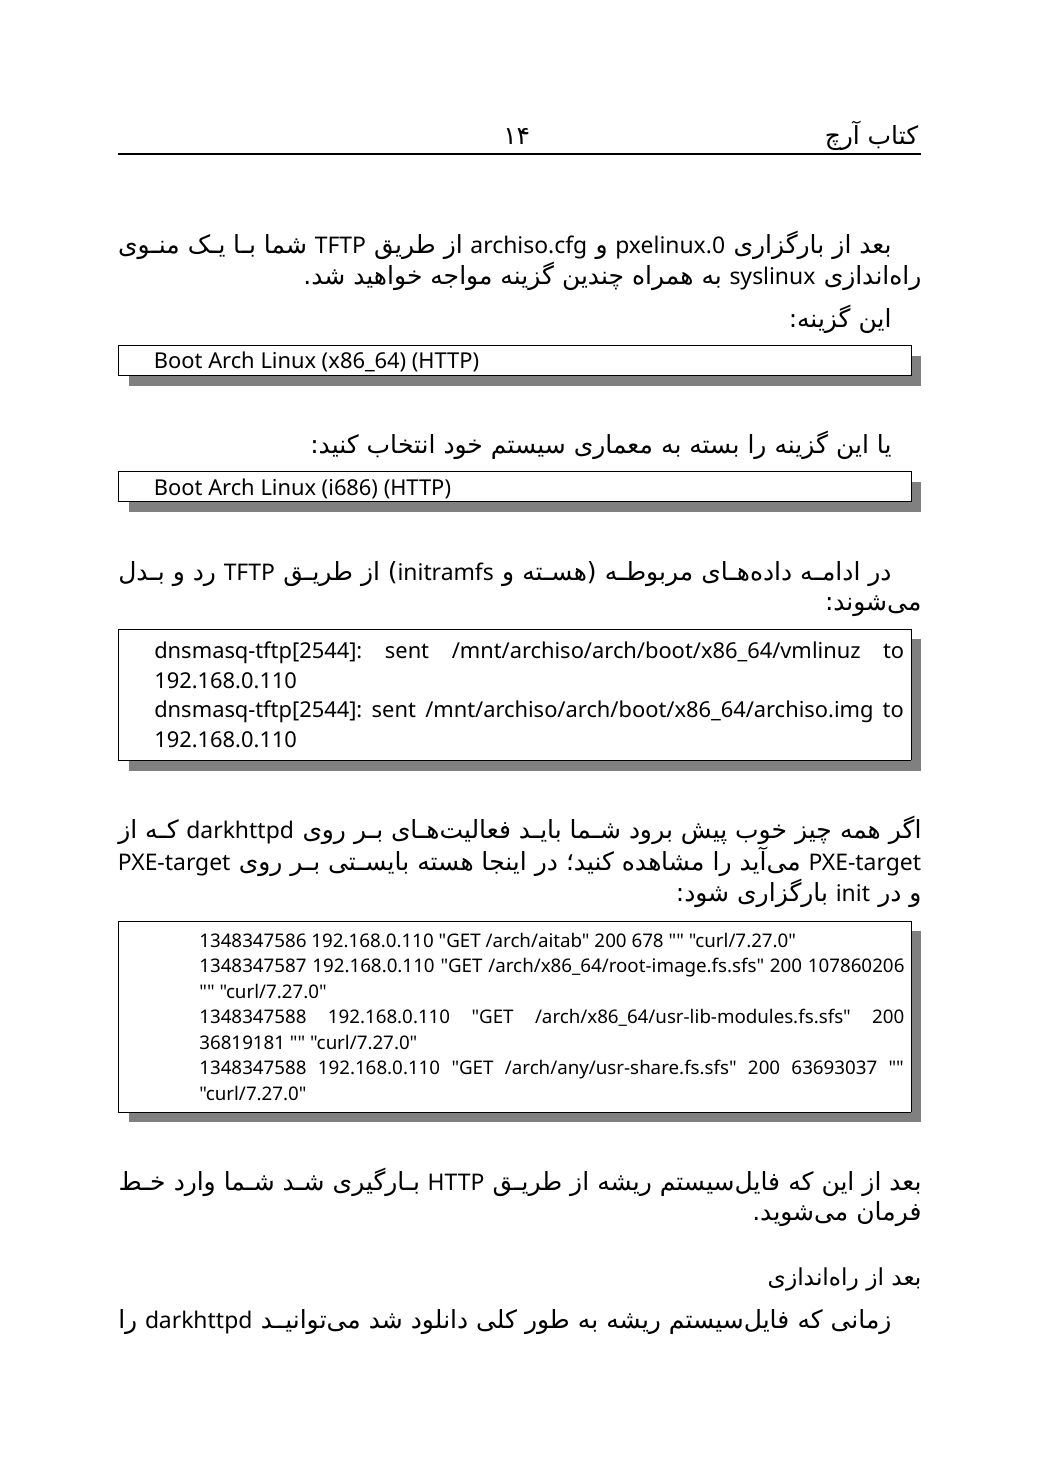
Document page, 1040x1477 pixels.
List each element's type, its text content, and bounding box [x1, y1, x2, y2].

table_header dnsmasq-tftp[2544]: sent /mnt/archiso/arch/boot/x86_64/vmlinuz to 192.168.0.110 dnsmasq-tftp[2544]: sent /mnt/archiso/arch/boot/x86_64/archiso.img to 192.168.0.110 [119, 630, 911, 760]
text بعد از این که فایل‌سیستم ریشه از طریق HTTP بارگیری شد شما وارد خط فرمان می‌شوید. [118, 1166, 921, 1226]
table_header Boot Arch Linux (x86_64) (HTTP) [119, 346, 911, 375]
text اگر همه چیز خوب پیش برود شما باید فعالیت‌های بر روی darkhttpd که از PXE-target می‌آید را مشاهده کنید؛ در اینجا هسته بایستی بر روی PXE-target و در init بارگزاری شود: [118, 814, 921, 908]
subtitle بعد از راه‌اندازی [118, 1264, 921, 1291]
text بعد از بارگزاری pxelinux.0 و archiso.cfg از طریق TFTP شما با یک منوی راه‌اندازی syslinux به همراه چندین گزینه مواجه خواهید شد. [118, 229, 921, 291]
text این گزینه: [118, 304, 921, 333]
table_header 1348347586 192.168.0.110 "GET /arch/aitab" 200 678 "" "curl/7.27.0" 1348347587 192.168.0.110 "GET /arch/x86_64/root-image.fs.sfs" 200 107860206 "" "curl/7.27.0" 1348347588 192.168.0.110 "GET /arch/x86_64/usr-lib-modules.fs.sfs" 200 36819181 "" "curl/7.27.0" 1348347588 192.168.0.110 "GET /arch/any/usr-share.fs.sfs" 200 63693037 "" "curl/7.27.0" [119, 922, 911, 1112]
table_header Boot Arch Linux (i686) (HTTP) [119, 472, 911, 501]
text یا این گزینه را بسته به معماری سیستم خود انتخاب کنید: [118, 430, 921, 459]
text زمانی که فایل‌سیستم ریشه به طور کلی دانلود شد می‌توانید darkhttpd را بکُشید و همچنین ایمیج نصب را پیاده کنید: [118, 1303, 921, 1335]
text در ادامه داده‌های مربوطه (هسته و initramfs) از طریق TFTP رد و بدل می‌شوند: [118, 556, 921, 616]
